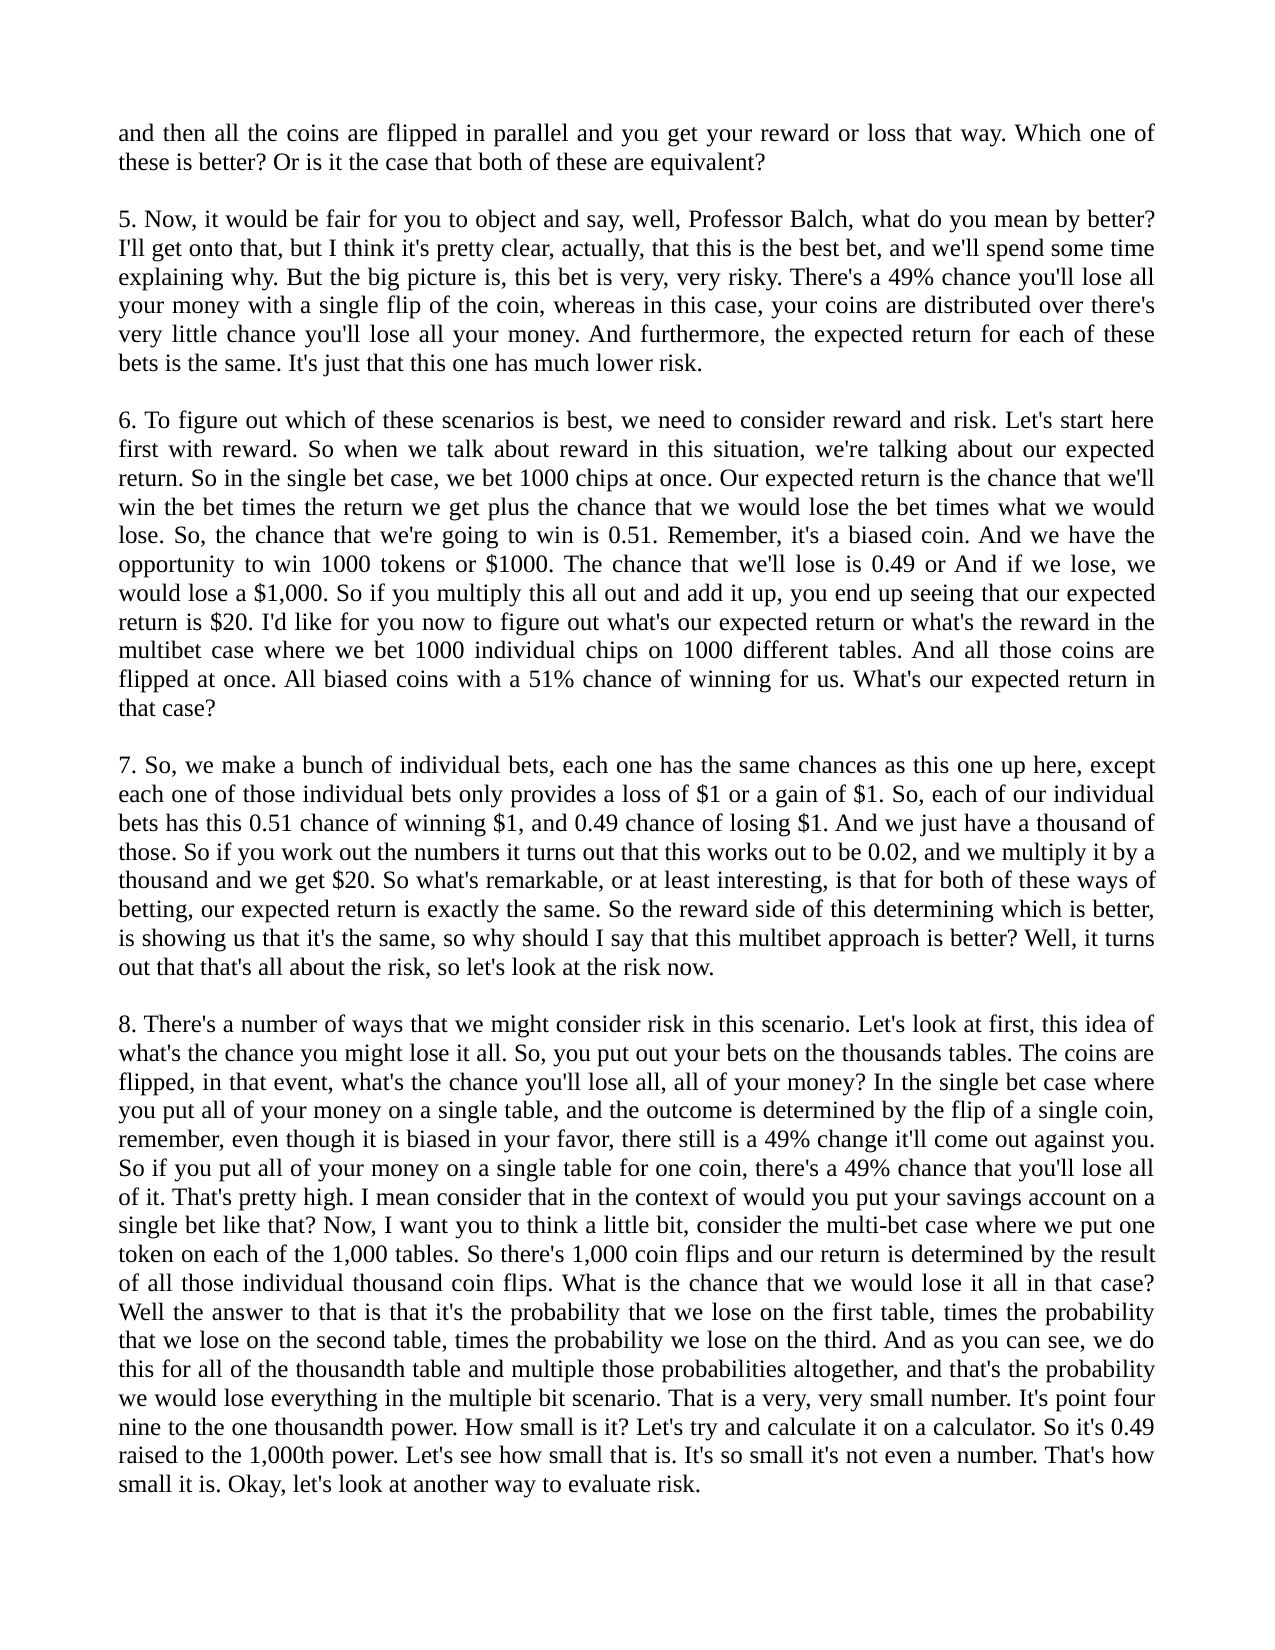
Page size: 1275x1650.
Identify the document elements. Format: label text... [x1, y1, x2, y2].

text 6. To figure out which of these scenarios is best, we need to consider reward and risk. Let's start here first with reward. So when we talk about reward in this situation, we're talking about our expected return. So in the single bet case, we bet 1000 chips at once. Our expected return is the chance that we'll win the bet times the return we get plus the chance that we would lose the bet times what we would lose. So, the chance that we're going to win is 0.51. Remember, it's a biased coin. And we have the opportunity to win 1000 tokens or $1000. The chance that we'll lose is 0.49 or And if we lose, we would lose a $1,000. So if you multiply this all out and add it up, you end up seeing that our expected return is $20. I'd like for you now to figure out what's our expected return or what's the reward in the multibet case where we bet 1000 individual chips on 1000 different tables. And all those coins are flipped at once. All biased coins with a 51% chance of winning for us. What's our expected return in that case? [118, 406, 1157, 722]
text 8. There's a number of ways that we might consider risk in this scenario. Let's look at first, this idea of what's the chance you might lose it all. So, you put out your bets on the thousands tables. The coins are flipped, in that event, what's the chance you'll lose all, all of your money? In the single bet case where you put all of your money on a single table, and the outcome is determined by the flip of a single coin, remember, even though it is biased in your favor, there still is a 49% change it'll come out against you. So if you put all of your money on a single table for one coin, there's a 49% chance that you'll lose all of it. That's pretty high. I mean consider that in the context of would you put your savings account on a single bet like that? Now, I want you to think a little bit, consider the multi-bet case where we put one token on each of the 1,000 tables. So there's 1,000 coin flips and our return is determined by the result of all those individual thousand coin flips. What is the chance that we would lose it all in that case? Well the answer to that is that it's the probability that we lose on the first table, times the probability that we lose on the second table, times the probability we lose on the third. And as you can see, we do this for all of the thousandth table and multiple those probabilities altogether, and that's the probability we would lose everything in the multiple bit scenario. That is a very, very small number. It's point four nine to the one thousandth power. How small is it? Let's try and calculate it on a calculator. So it's 0.49 raised to the 1,000th power. Let's see how small that is. It's so small it's not even a number. That's how small it is. Okay, let's look at another way to evaluate risk. [118, 1009, 1157, 1498]
text 7. So, we make a bunch of individual bets, each one has the same chances as this one up here, except each one of those individual bets only provides a loss of $1 or a gain of $1. So, each of our individual bets has this 0.51 chance of winning $1, and 0.49 chance of losing $1. And we just have a thousand of those. So if you work out the numbers it turns out that this works out to be 0.02, and we multiply it by a thousand and we get $20. So what's remarkable, or at least interesting, is that for both of these ways of betting, our expected return is exactly the same. So the reward side of this determining which is better, is showing us that it's the same, so why should I say that this multibet approach is better? Well, it turns out that that's all about the risk, so let's look at the risk now. [118, 751, 1157, 981]
text 5. Now, it would be fair for you to object and say, well, Professor Balch, what do you mean by better? I'll get onto that, but I think it's pretty clear, actually, that this is the best bet, and we'll spend some time explaining why. But the big picture is, this bet is very, very risky. There's a 49% chance you'll lose all your money with a single flip of the coin, whereas in this case, your coins are distributed over there's very little chance you'll lose all your money. And furthermore, the expected return for each of these bets is the same. It's just that this one has much lower risk. [118, 204, 1157, 377]
text and then all the coins are flipped in parallel and you get your reward or loss that way. Which one of these is better? Or is it the case that both of these are equivalent? [118, 118, 1157, 176]
